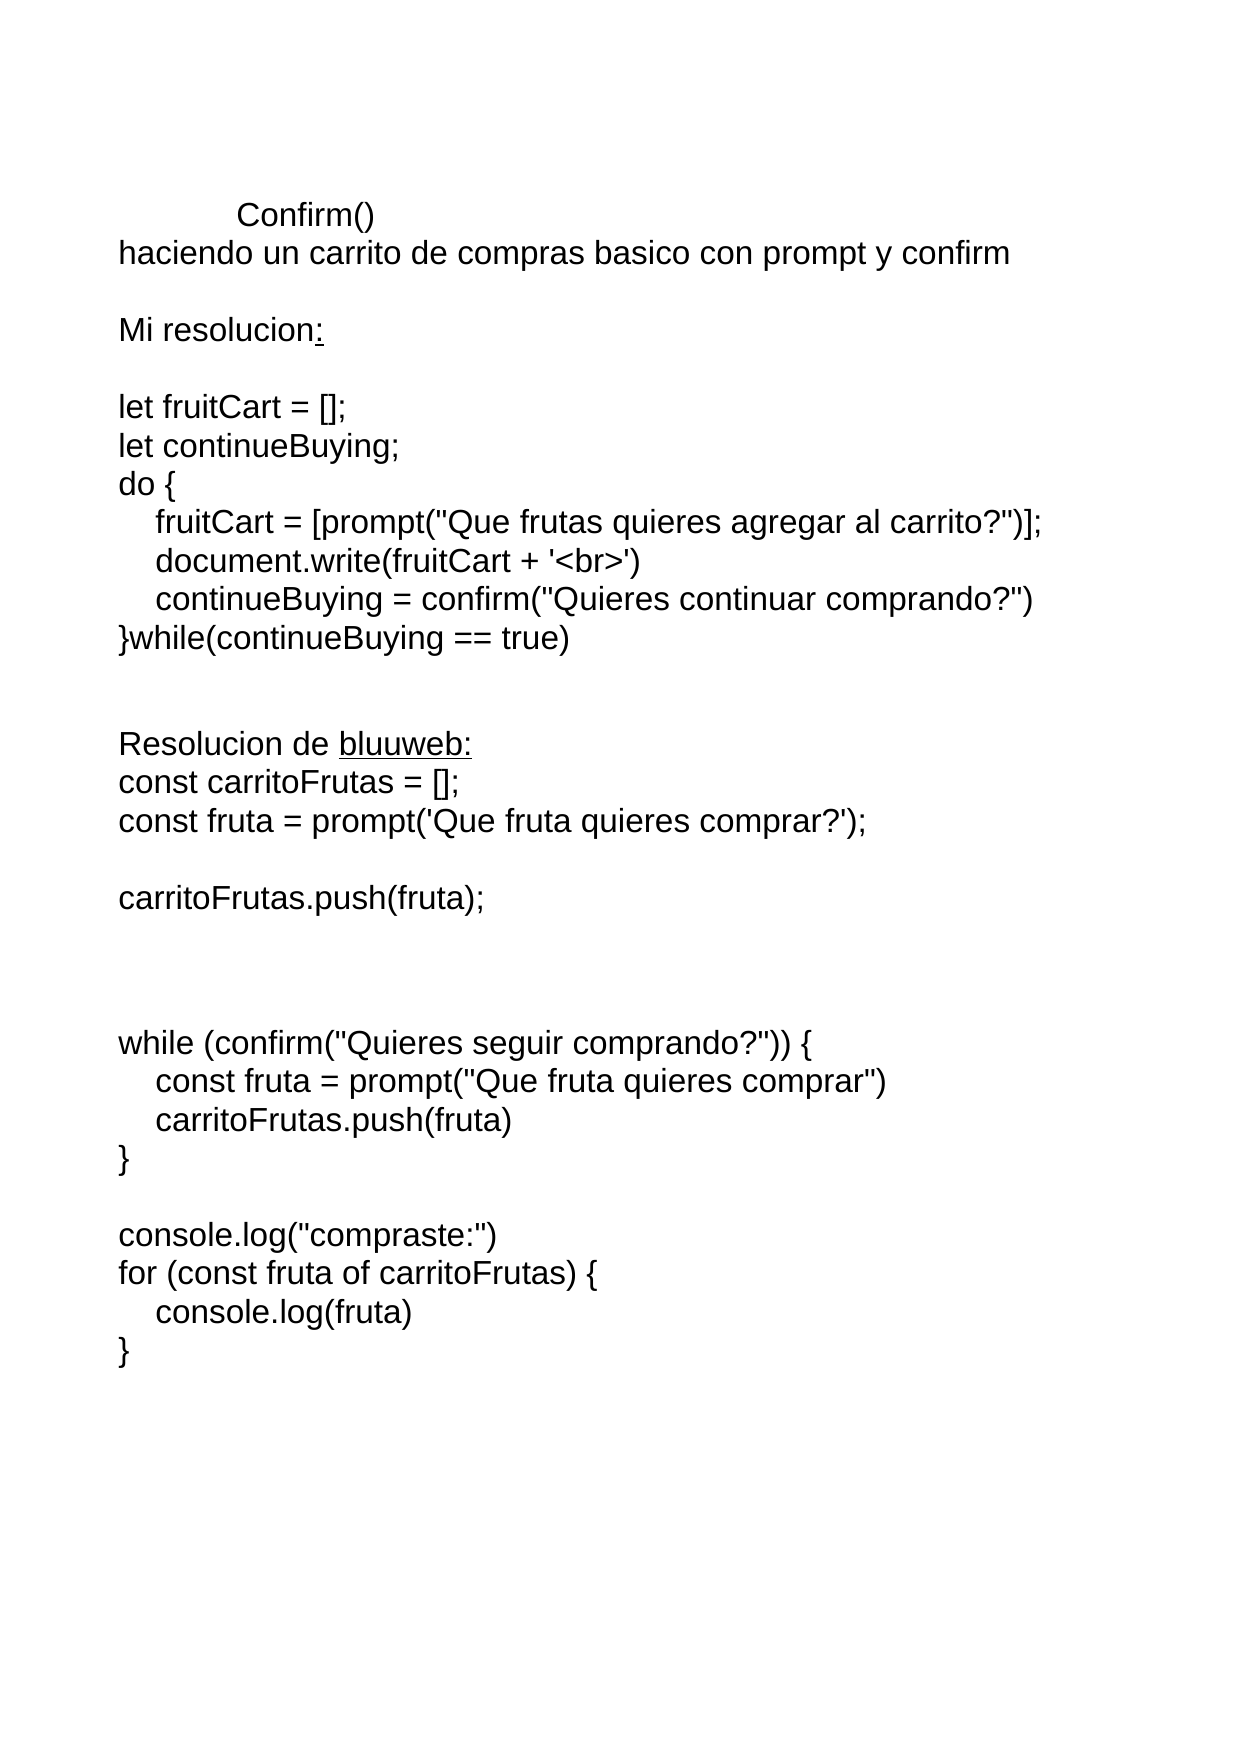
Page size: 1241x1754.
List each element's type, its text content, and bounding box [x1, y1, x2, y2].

text const fruta = prompt("Que fruta quieres comprar") [118, 1061, 1122, 1099]
text haciendo un carrito de compras basico con prompt y confirm [118, 233, 1122, 272]
text document.write(fruitCart + '<br>') [118, 541, 1122, 579]
text let fruitCart = []; [118, 387, 1122, 426]
text }while(continueBuying == true) [118, 618, 1122, 656]
text continueBuying = confirm("Quieres continuar comprando?") [118, 579, 1122, 618]
text let continueBuying; [118, 426, 1122, 464]
text console.log(fruta) [118, 1292, 1122, 1330]
text console.log("compraste:") [118, 1215, 1122, 1253]
text do { [118, 464, 1122, 502]
text while (confirm("Quieres seguir comprando?")) { [118, 1023, 1122, 1061]
text carritoFrutas.push(fruta); [118, 878, 1122, 916]
text const fruta = prompt('Que fruta quieres comprar?'); [118, 801, 1122, 839]
text Mi resolucion: [118, 310, 1122, 349]
text fruitCart = [prompt("Que frutas quieres agregar al carrito?")]; [118, 502, 1122, 541]
text carritoFrutas.push(fruta) [118, 1099, 1122, 1138]
text } [118, 1330, 1122, 1369]
text for (const fruta of carritoFrutas) { [118, 1253, 1122, 1292]
text } [118, 1138, 1122, 1176]
text Confirm() [118, 195, 1122, 233]
text Resolucion de bluuweb: [118, 724, 1122, 763]
text const carritoFrutas = []; [118, 763, 1122, 801]
